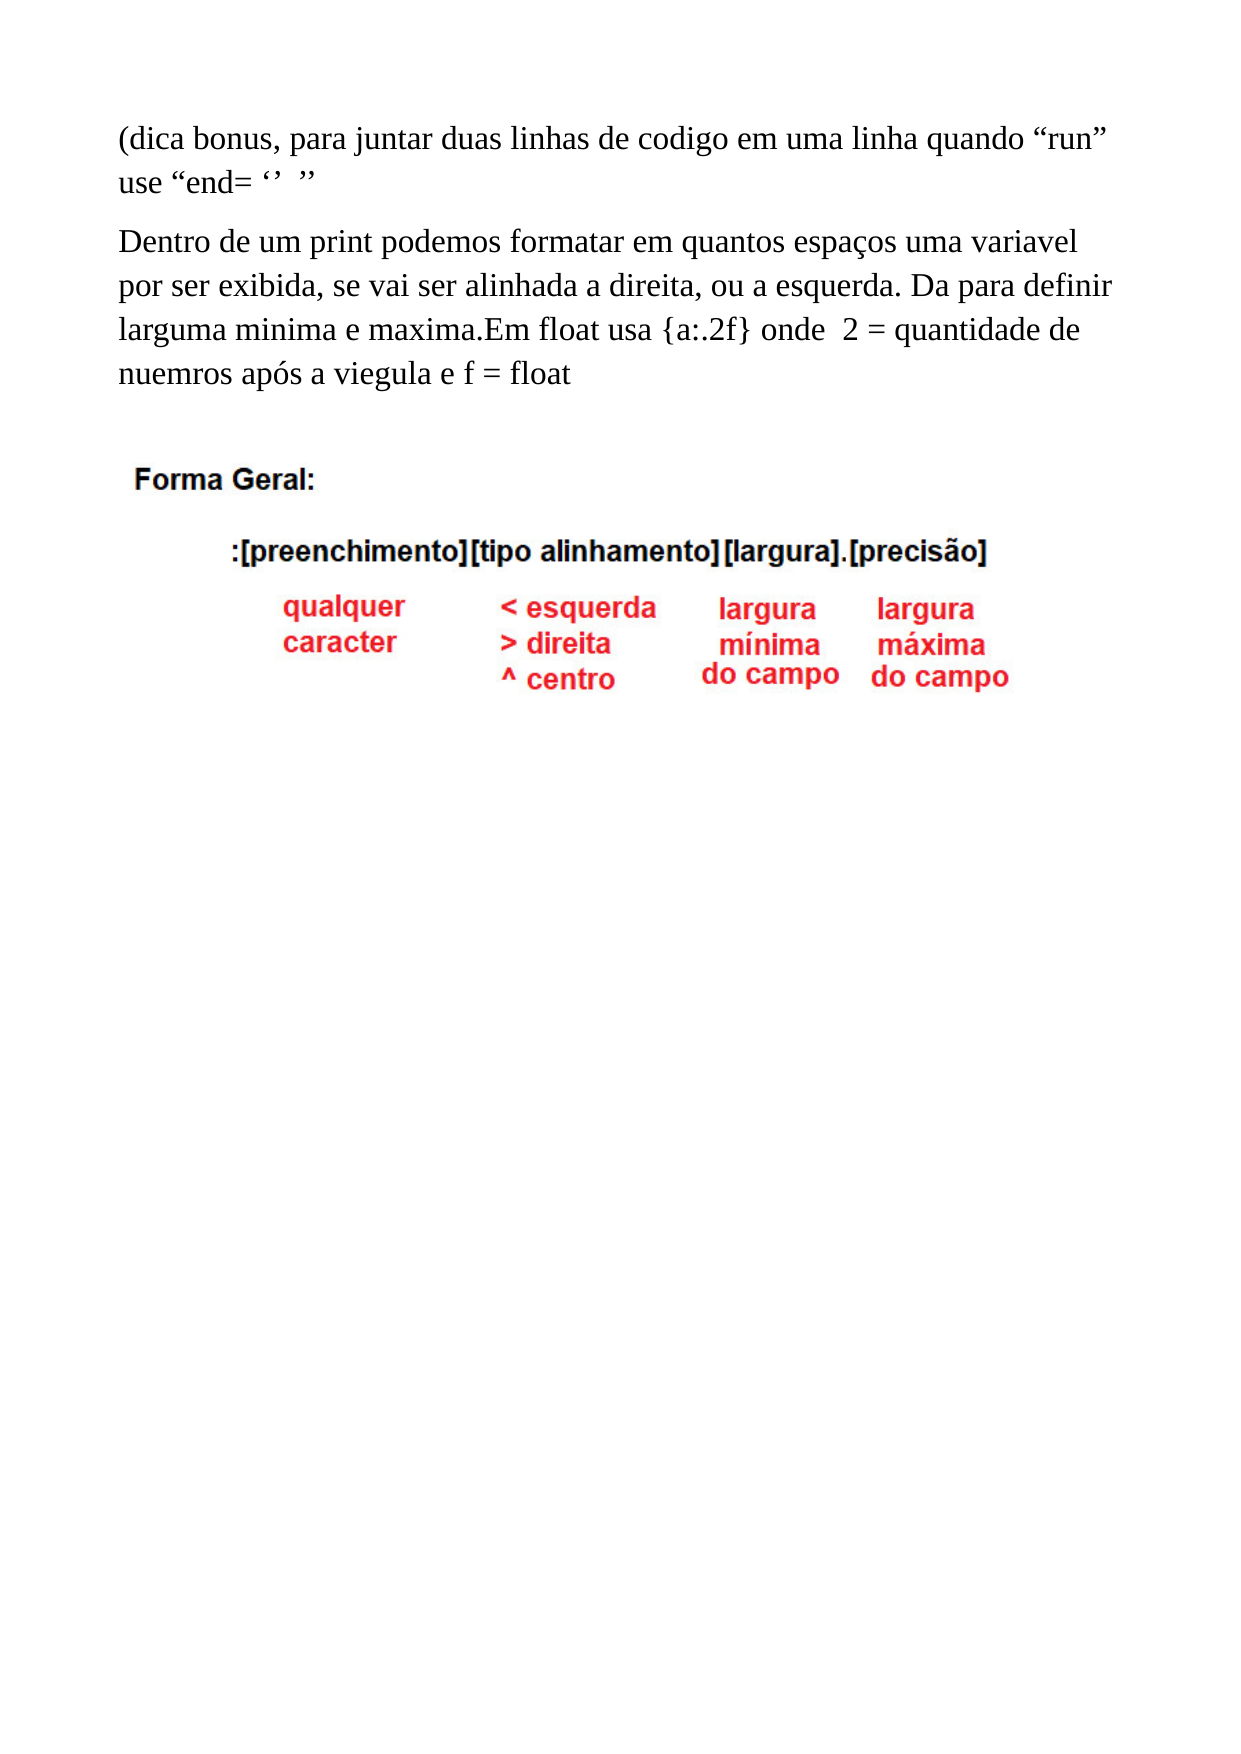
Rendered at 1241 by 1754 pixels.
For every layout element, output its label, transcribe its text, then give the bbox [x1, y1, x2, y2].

text (dica bonus, para juntar duas linhas de codigo em uma linha quando “run” use “end= ‘’ ’’ [118, 118, 1122, 201]
text Dentro de um print podemos formatar em quantos espaços uma variavel por ser exibida, se vai ser alinhada a direita, ou a esquerda. Da para definir larguma minima e maxima.Em float usa {a:.2f} onde 2 = quantidade de nuemros após a viegula e f = float [118, 221, 1122, 391]
picture [106, 450, 1025, 726]
